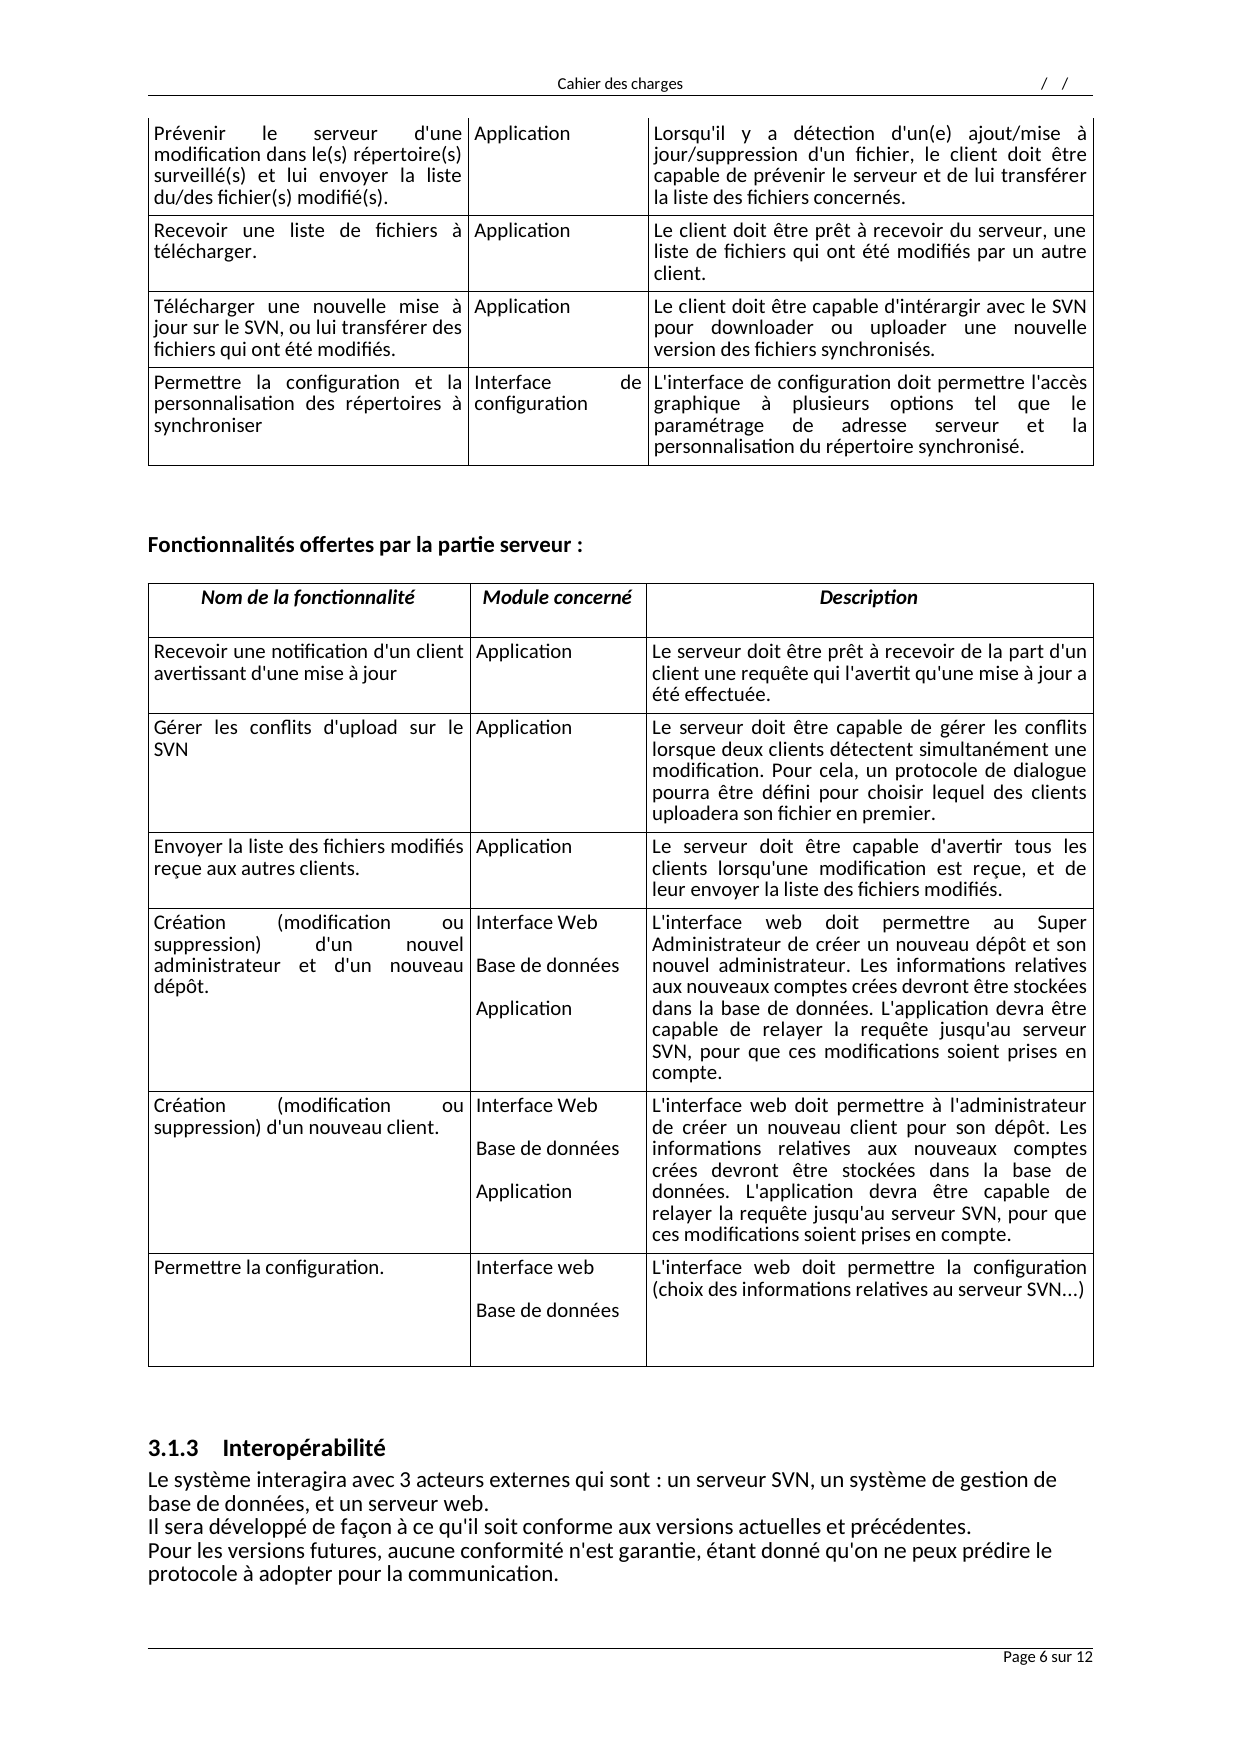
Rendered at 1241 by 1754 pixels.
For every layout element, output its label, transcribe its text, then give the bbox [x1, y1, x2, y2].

table_cell Application [471, 714, 646, 832]
table_cell Application [469, 216, 648, 291]
table_cell Interface web Base de données [471, 1254, 646, 1366]
table_cell Permettre la configuration. [149, 1254, 470, 1366]
table_cell Le client doit être capable d'intérargir avec le SVN pour downloader ou uploader une nouvelle version des fichiers synchronisés. [649, 292, 1093, 367]
table_cell Création (modification ou suppression) d'un nouveau client. [149, 1092, 470, 1253]
table_cell Recevoir une notification d'un client avertissant d'une mise à jour [149, 638, 470, 713]
table_cell Application [469, 292, 648, 367]
table_cell Interface Web Base de données Application [471, 1092, 646, 1253]
table_cell Envoyer la liste des fichiers modifiés reçue aux autres clients. [149, 833, 470, 908]
table_cell Recevoir une liste de fichiers à télécharger. [149, 216, 468, 291]
text Il sera développé de façon à ce qu'il soit conforme aux versions actuelles et précédentes. [148, 1517, 1093, 1541]
table_header Description [647, 584, 1093, 637]
table_cell L'interface de configuration doit permettre l'accès graphique à plusieurs options tel que le paramétrage de adresse serveur et la personnalisation du répertoire synchronisé. [649, 368, 1093, 465]
text Pour les versions futures, aucune conformité n'est garantie, étant donné qu'on ne peux prédire le protocole à adopter pour la communication. [148, 1541, 1093, 1588]
table_cell Application [469, 118, 648, 215]
subtitle Interopérabilité [148, 1438, 1093, 1463]
table_cell Lorsqu'il y a détection d'un(e) ajout/mise à jour/suppression d'un fichier, le client doit être capable de prévenir le serveur et de lui transférer la liste des fichiers concernés. [649, 118, 1093, 215]
table_cell Interface de configuration [469, 368, 648, 465]
text Fonctionnalités offertes par la partie serveur : [148, 535, 1093, 559]
table_cell Le serveur doit être prêt à recevoir de la part d'un client une requête qui l'avertit qu'une mise à jour a été effectuée. [647, 638, 1093, 713]
text Le système interagira avec 3 acteurs externes qui sont : un serveur SVN, un système de gestion de base de données, et un serveur web. [148, 1470, 1093, 1517]
table_cell Application [471, 833, 646, 908]
table_cell Permettre la configuration et la personnalisation des répertoires à synchroniser [149, 368, 468, 465]
table_header Module concerné [471, 584, 646, 637]
table_cell L'interface web doit permettre au Super Administrateur de créer un nouveau dépôt et son nouvel administrateur. Les informations relatives aux nouveaux comptes crées devront être stockées dans la base de données. L'application devra être capable de relayer la requête jusqu'au serveur SVN, pour que ces modifications soient prises en compte. [647, 909, 1093, 1091]
table_cell Le serveur doit être capable de gérer les conflits lorsque deux clients détectent simultanément une modification. Pour cela, un protocole de dialogue pourra être défini pour choisir lequel des clients uploadera son fichier en premier. [647, 714, 1093, 832]
table_cell Prévenir le serveur d'une modification dans le(s) répertoire(s) surveillé(s) et lui envoyer la liste du/des fichier(s) modifié(s). [149, 118, 468, 215]
table_header Nom de la fonctionnalité [149, 584, 470, 637]
table_cell Télécharger une nouvelle mise à jour sur le SVN, ou lui transférer des fichiers qui ont été modifiés. [149, 292, 468, 367]
table_cell L'interface web doit permettre à l'administrateur de créer un nouveau client pour son dépôt. Les informations relatives aux nouveaux comptes crées devront être stockées dans la base de données. L'application devra être capable de relayer la requête jusqu'au serveur SVN, pour que ces modifications soient prises en compte. [647, 1092, 1093, 1253]
table_cell Gérer les conflits d'upload sur le SVN [149, 714, 470, 832]
table_cell Création (modification ou suppression) d'un nouvel administrateur et d'un nouveau dépôt. [149, 909, 470, 1091]
table_cell Interface Web Base de données Application [471, 909, 646, 1091]
table_cell Le serveur doit être capable d'avertir tous les clients lorsqu'une modification est reçue, et de leur envoyer la liste des fichiers modifiés. [647, 833, 1093, 908]
table_cell Application [471, 638, 646, 713]
table_cell L'interface web doit permettre la configuration (choix des informations relatives au serveur SVN...) [647, 1254, 1093, 1366]
table_cell Le client doit être prêt à recevoir du serveur, une liste de fichiers qui ont été modifiés par un autre client. [649, 216, 1093, 291]
